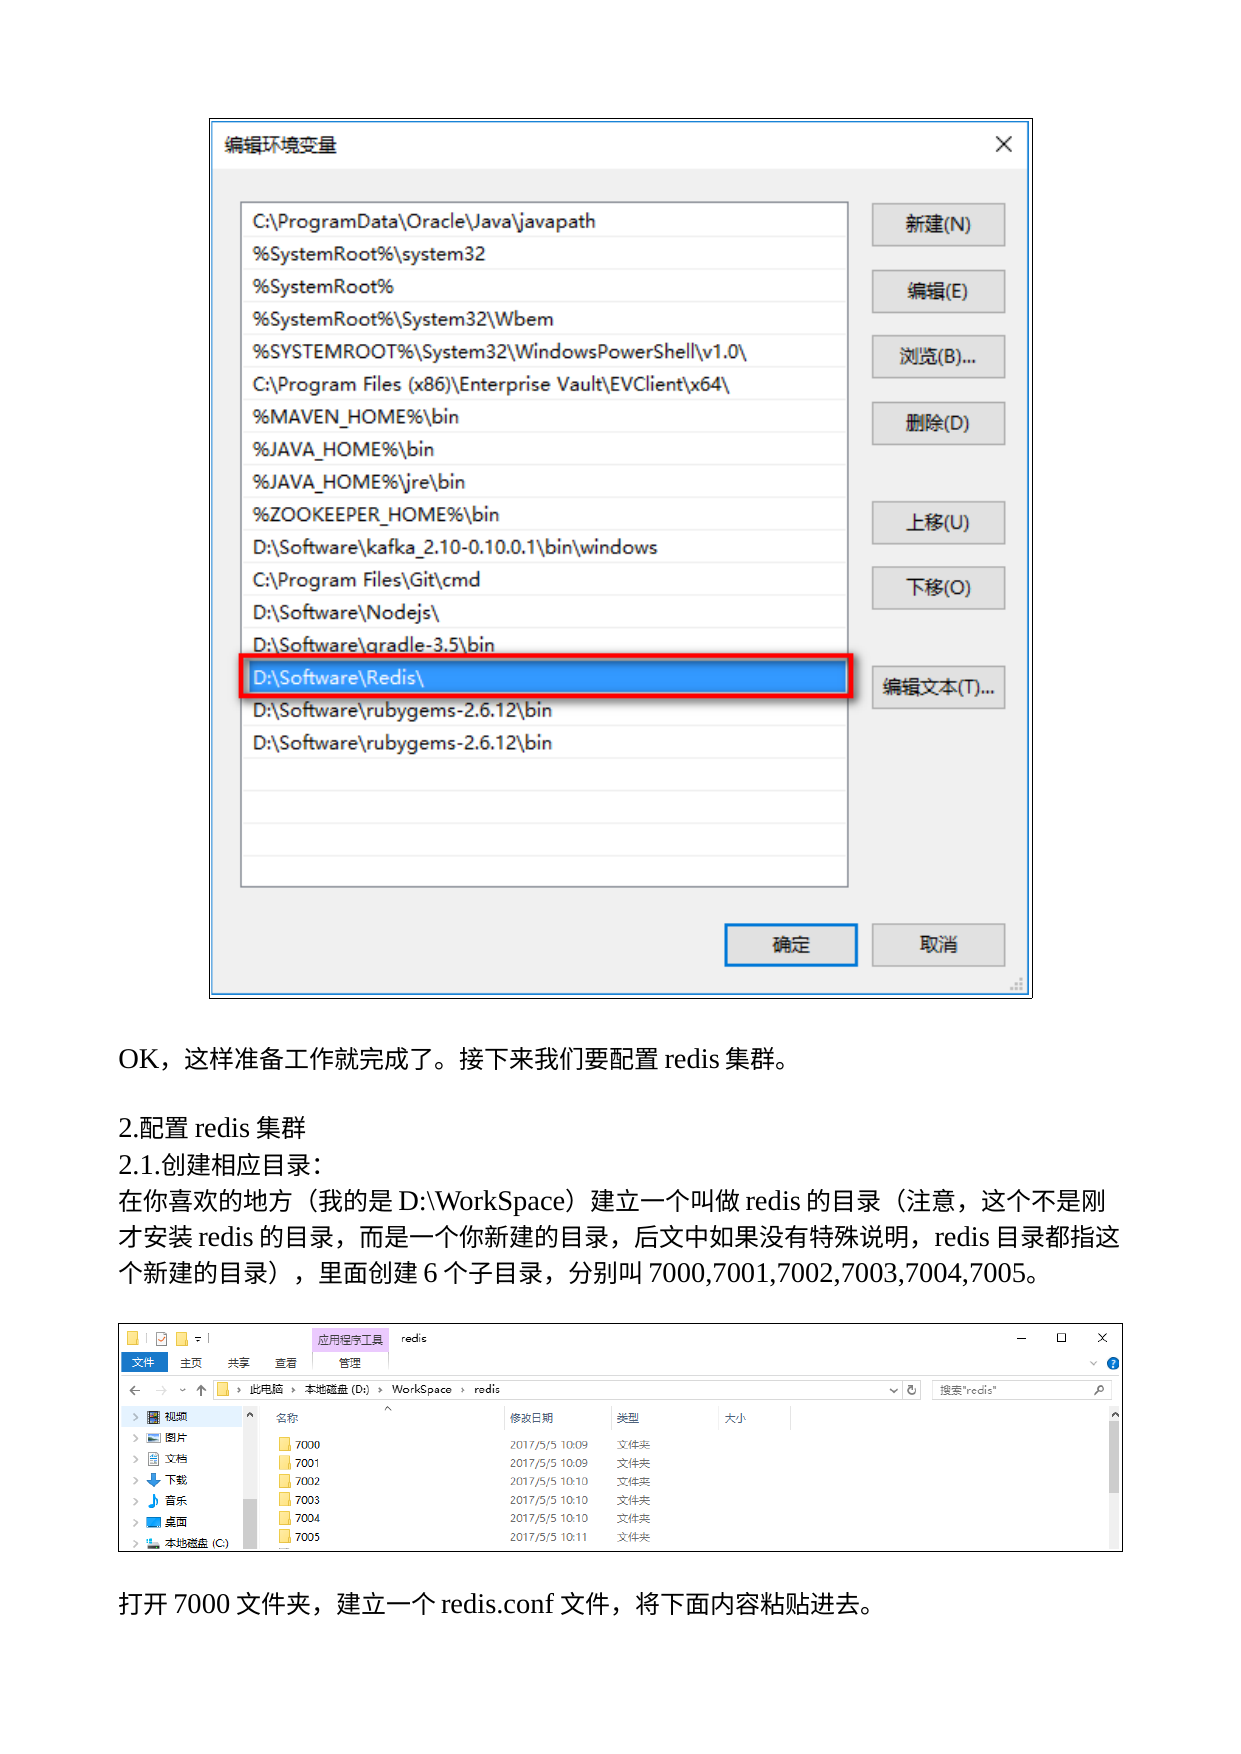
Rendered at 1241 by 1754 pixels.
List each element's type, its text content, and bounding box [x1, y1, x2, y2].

picture [211, 121, 1029, 995]
text 2.1.创建相应目录： [118, 1145, 1122, 1181]
text OK，这样准备工作就完成了。接下来我们要配置redis集群。 [118, 1040, 1122, 1076]
text 打开7000文件夹，建立一个redis.conf文件，将下面内容粘贴进去。 [118, 1584, 1122, 1621]
text 2.配置redis集群 [118, 1109, 1122, 1145]
picture [121, 1326, 1119, 1549]
text 在你喜欢的地方（我的是D:\WorkSpace）建立一个叫做redis的目录（注意，这个不是刚才安装redis的目录，而是一个你新建的目录，后文中如果没有特殊说明，redis目录都指这个新建的目录），里面创建6个子目录，分别叫7000,7001,7002,7003,7004,7005。 [118, 1181, 1122, 1290]
